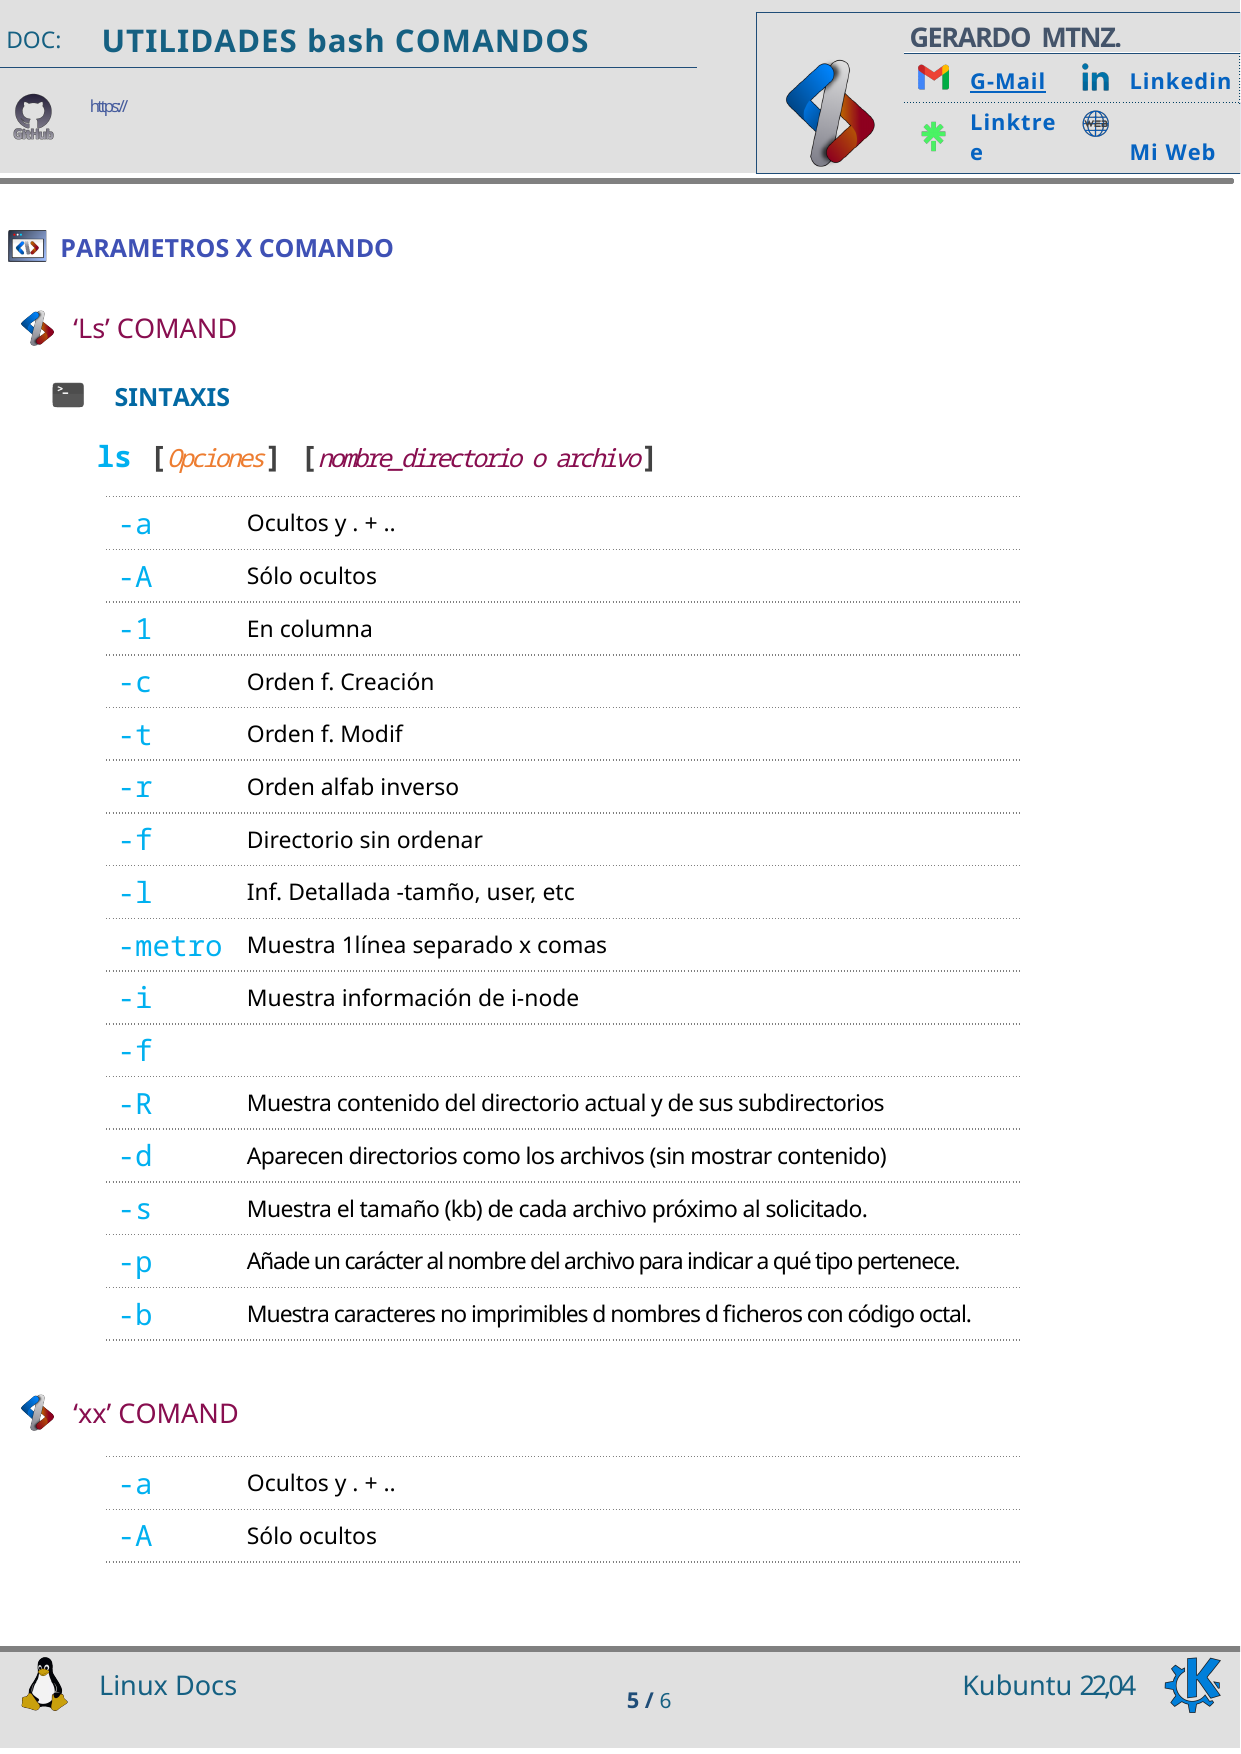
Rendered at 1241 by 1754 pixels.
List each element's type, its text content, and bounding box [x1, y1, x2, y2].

table_cell -t [106, 707, 235, 759]
picture [1079, 61, 1112, 94]
table_cell Añade un carácter al nombre del archivo para indicar a qué tipo pertenece. [235, 1234, 1019, 1286]
table_cell -l [106, 865, 235, 917]
table_cell Orden alfab inverso [235, 759, 1019, 812]
picture [13, 1655, 74, 1715]
table_cell -1 [106, 601, 235, 654]
table_cell -A [106, 549, 235, 601]
table_cell Muestra caracteres no imprimibles d nombres d ficheros con código octal. [235, 1286, 1019, 1339]
table_cell Orden f. Creación [235, 654, 1019, 707]
picture [776, 53, 884, 167]
table_cell -c [106, 654, 235, 707]
table_cell -R [106, 1076, 235, 1128]
table_cell -A [106, 1509, 235, 1561]
picture [21, 310, 54, 346]
table_header Ocultos y . + .. [235, 1456, 1019, 1508]
table_cell -f [106, 812, 235, 865]
table_cell Inf. Detallada -tamño, user, etc [235, 865, 1019, 917]
table_cell -f [106, 1023, 235, 1076]
subtitle ‘xx’ COMAND [54, 1394, 1240, 1431]
table_cell Orden f. Modif [235, 707, 1019, 759]
table_header -a [106, 1456, 235, 1508]
table_header -a [106, 496, 235, 548]
table_cell Directorio sin ordenar [235, 812, 1019, 865]
table_cell -d [106, 1128, 235, 1181]
picture [918, 121, 949, 152]
picture [1079, 107, 1112, 140]
table_cell -r [106, 759, 235, 812]
table_cell -i [106, 970, 235, 1023]
table_cell En columna [235, 601, 1019, 654]
subtitle PARAMETROS X COMANDO [8, 230, 1186, 267]
subtitle SINTAXIS [49, 376, 1186, 413]
text ls [Opciones] [nombre_directorio o archivo] [97, 436, 1240, 476]
picture [8, 230, 47, 262]
picture [1162, 1655, 1223, 1715]
table_cell -s [106, 1181, 235, 1234]
table_cell Muestra contenido del directorio actual y de sus subdirectorios [235, 1076, 1019, 1128]
table_cell -metro [106, 918, 235, 970]
table_cell Sólo ocultos [235, 1509, 1019, 1561]
table_cell Muestra información de i-node [235, 970, 1019, 1023]
subtitle ‘Ls’ COMAND [20, 309, 1240, 347]
table_cell Muestra el tamaño (kb) de cada archivo próximo al solicitado. [235, 1181, 1019, 1234]
table_cell [235, 1023, 1019, 1076]
table_cell Muestra 1línea separado x comas [235, 918, 1019, 970]
picture [917, 61, 950, 94]
picture [21, 1394, 54, 1431]
table_cell -p [106, 1234, 235, 1286]
table_cell Sólo ocultos [235, 549, 1019, 601]
table_cell -b [106, 1286, 235, 1339]
table_header Ocultos y . + .. [235, 496, 1019, 548]
picture [5, 89, 62, 144]
table_cell Aparecen directorios como los archivos (sin mostrar contenido) [235, 1128, 1019, 1181]
